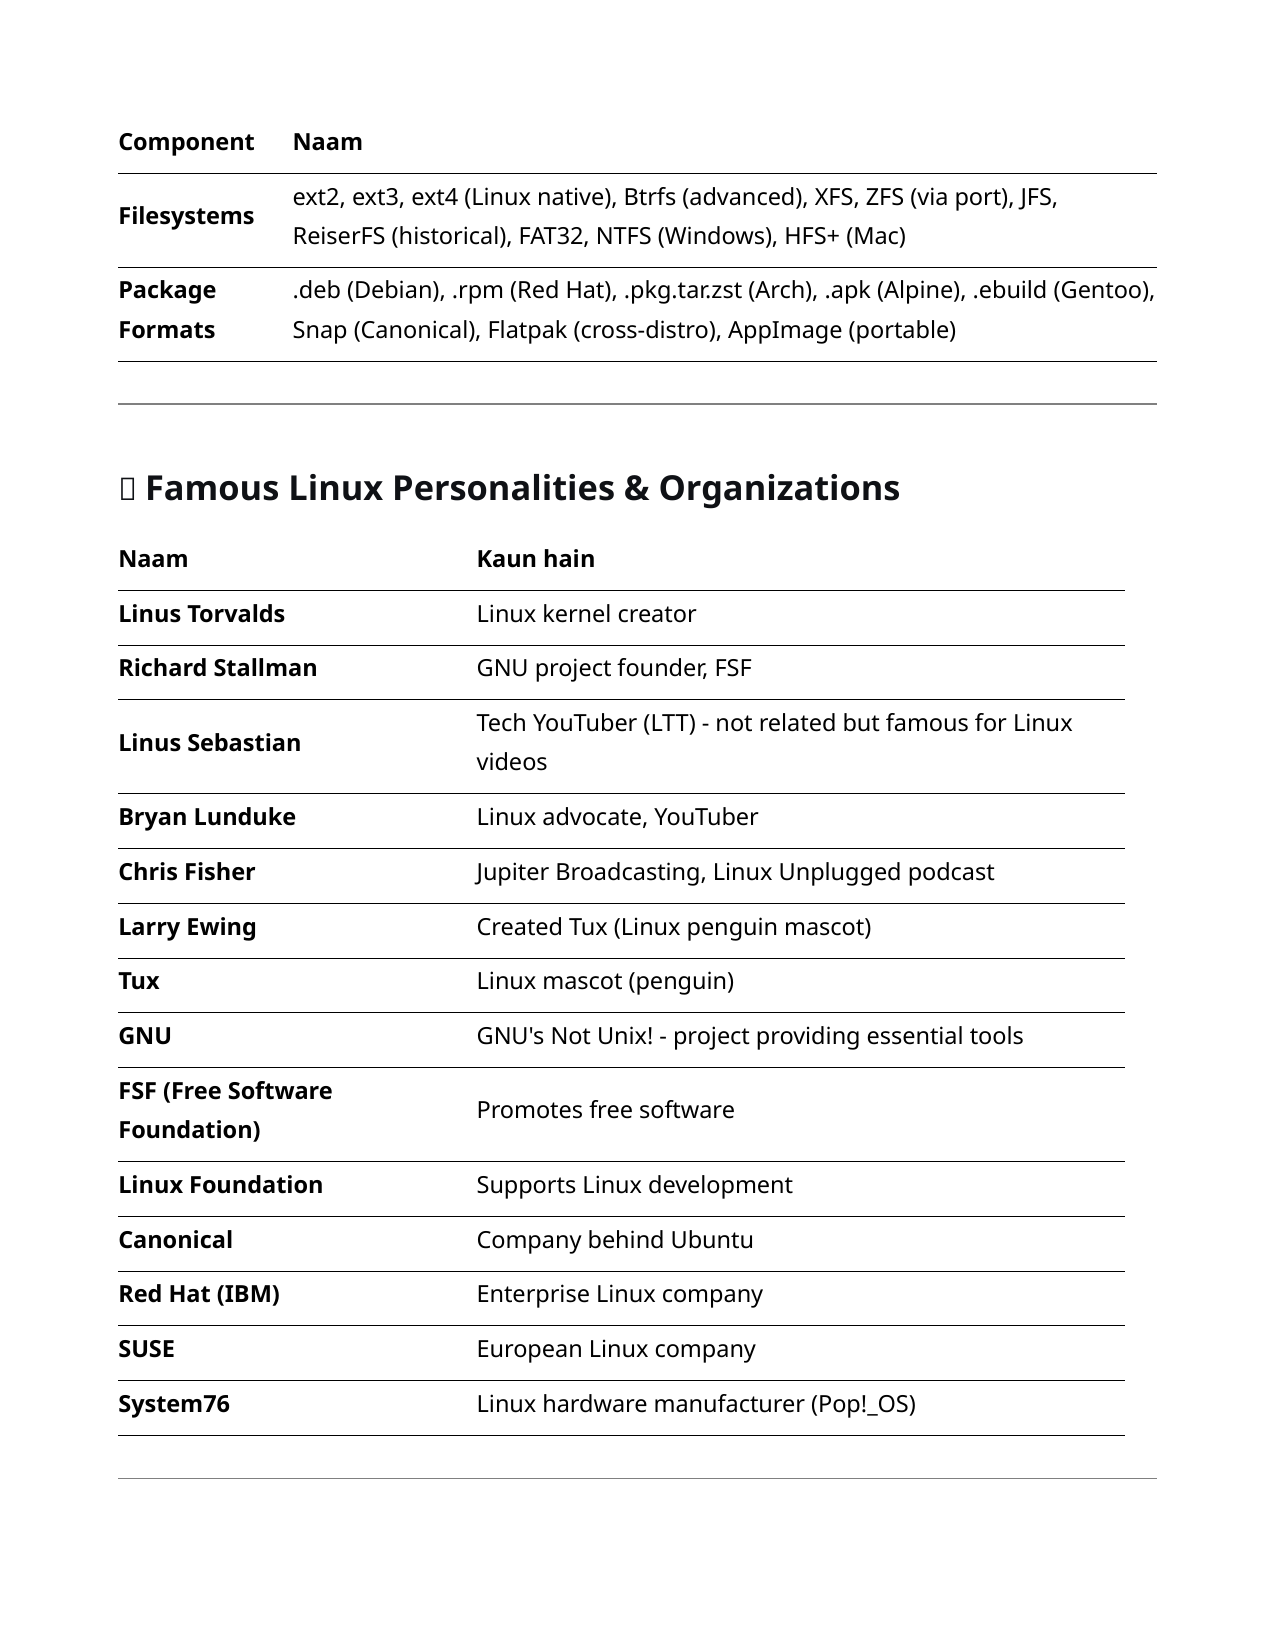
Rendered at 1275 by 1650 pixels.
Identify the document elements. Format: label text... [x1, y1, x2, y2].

table_cell Company behind Ubuntu [476, 1217, 1125, 1271]
table_cell Chris Fisher [118, 849, 476, 903]
table_cell System76 [118, 1381, 476, 1435]
table_cell Jupiter Broadcasting, Linux Unplugged podcast [476, 849, 1125, 903]
table_cell GNU [118, 1013, 476, 1067]
table_cell Promotes free software [476, 1068, 1125, 1161]
table_header Naam [293, 118, 1157, 173]
table_cell FSF (Free Software Foundation) [118, 1068, 476, 1161]
table_cell Bryan Lunduke [118, 794, 476, 848]
table_cell Linux hardware manufacturer (Pop!_OS) [476, 1381, 1125, 1435]
table_cell GNU's Not Unix! - project providing essential tools [476, 1013, 1125, 1067]
table_cell Created Tux (Linux penguin mascot) [476, 904, 1125, 957]
table_cell Linux Foundation [118, 1162, 476, 1216]
table_cell Richard Stallman [118, 646, 476, 699]
table_header Kaun hain [476, 535, 1125, 590]
table_cell Tech YouTuber (LTT) - not related but famous for Linux videos [476, 700, 1125, 793]
table_cell Package Formats [118, 268, 292, 361]
table_cell Linux advocate, YouTuber [476, 794, 1125, 848]
table_cell Linus Sebastian [118, 700, 476, 793]
table_cell Larry Ewing [118, 904, 476, 957]
table_cell Linux mascot (penguin) [476, 959, 1125, 1012]
table_cell European Linux company [476, 1326, 1125, 1380]
table_cell Enterprise Linux company [476, 1272, 1125, 1325]
table_cell SUSE [118, 1326, 476, 1380]
table_cell Linus Torvalds [118, 591, 476, 644]
table_cell Supports Linux development [476, 1162, 1125, 1216]
table_header Component [118, 118, 292, 173]
table_cell Red Hat (IBM) [118, 1272, 476, 1325]
table_cell .deb (Debian), .rpm (Red Hat), .pkg.tar.zst (Arch), .apk (Alpine), .ebuild (Gentoo), Snap (Canonical), Flatpak (cross-distro), AppImage (portable) [293, 268, 1157, 361]
table_cell Canonical [118, 1217, 476, 1271]
table_cell Filesystems [118, 174, 292, 267]
table_cell ext2, ext3, ext4 (Linux native), Btrfs (advanced), XFS, ZFS (via port), JFS, ReiserFS (historical), FAT32, NTFS (Windows), HFS+ (Mac) [293, 174, 1157, 267]
table_cell GNU project founder, FSF [476, 646, 1125, 699]
subtitle 🌟 Famous Linux Personalities & Organizations [118, 460, 1157, 510]
table_cell Linux kernel creator [476, 591, 1125, 644]
table_cell Tux [118, 959, 476, 1012]
table_header Naam [118, 535, 476, 590]
